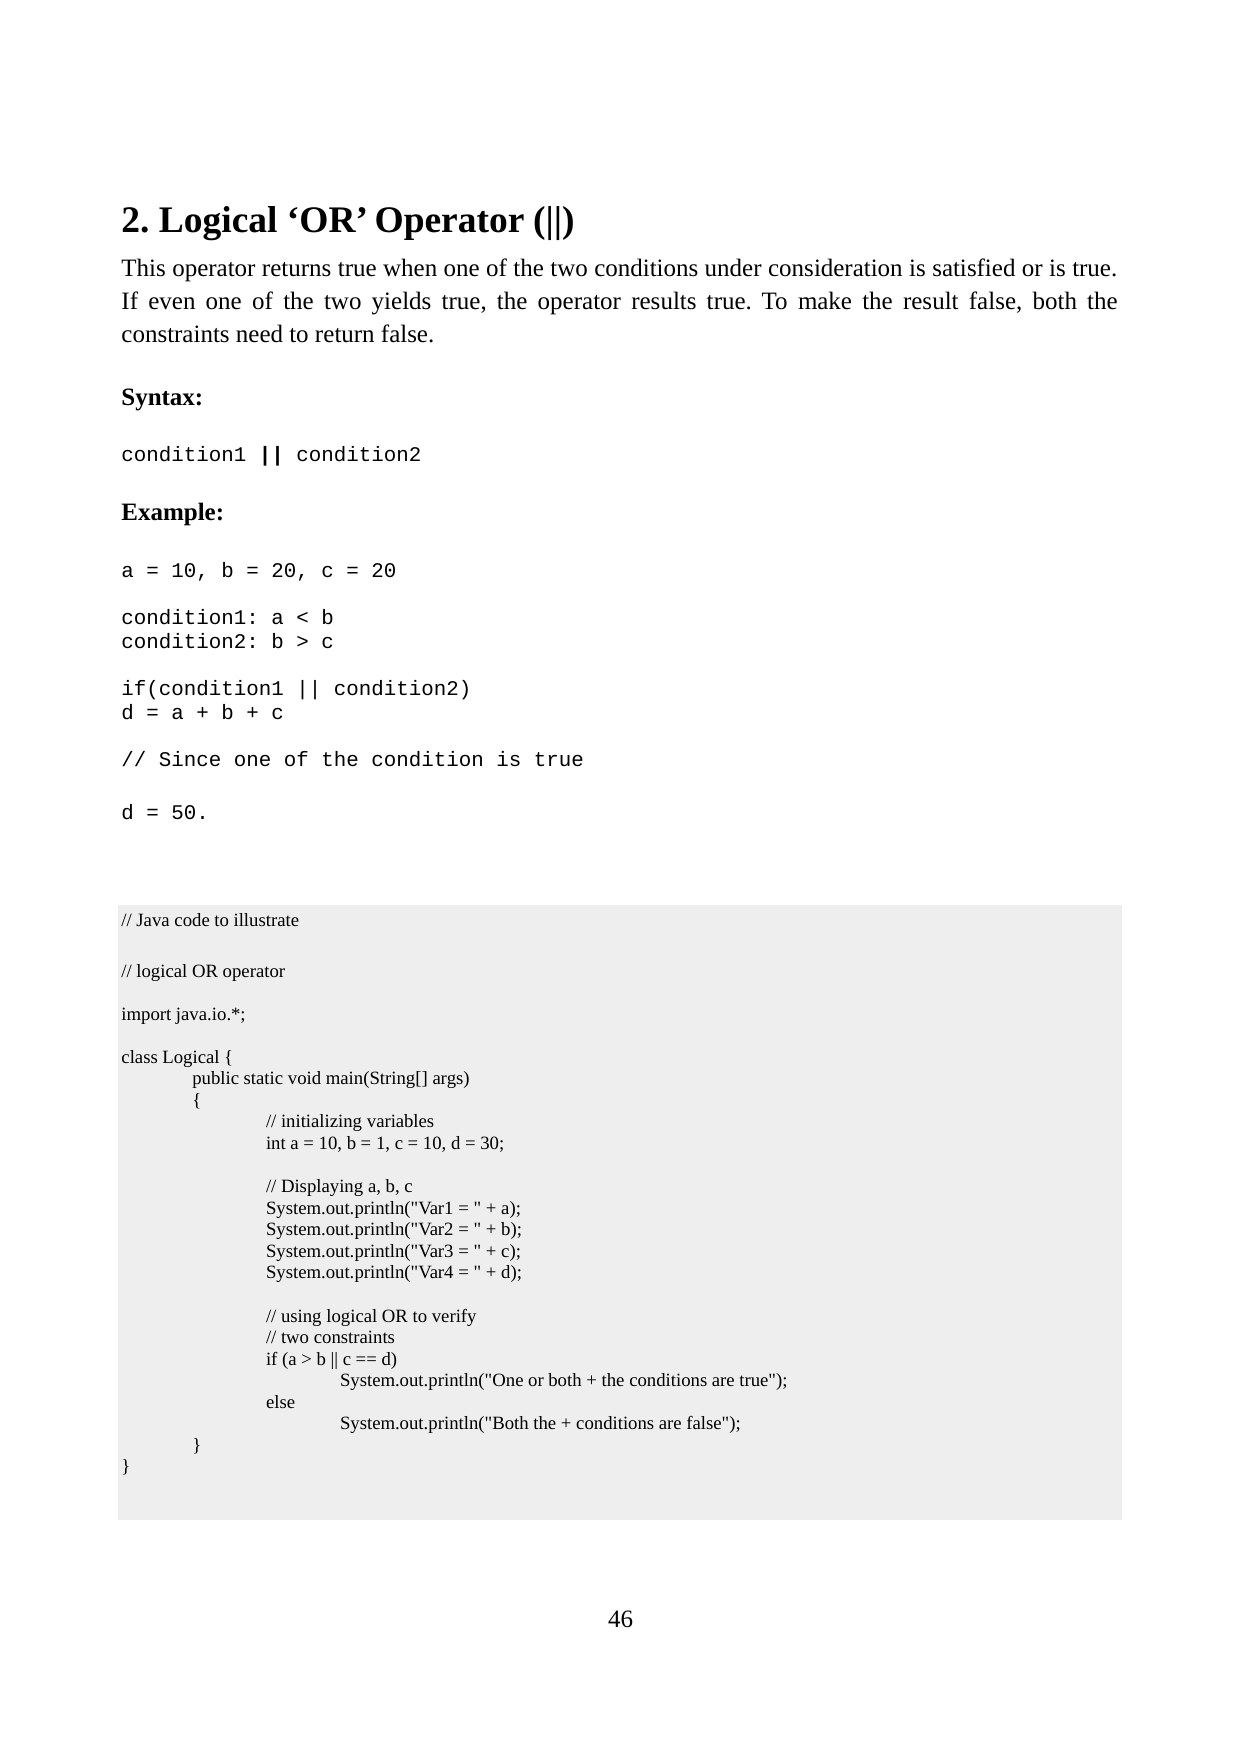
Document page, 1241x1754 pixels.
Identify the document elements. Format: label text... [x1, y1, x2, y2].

text System.out.println("One or both + the conditions are true"); [118, 1369, 1122, 1391]
text System.out.println("Var4 = " + d); [118, 1261, 1122, 1283]
text a = 10, b = 20, c = 20 [118, 557, 1122, 583]
text // Java code to illustrate [118, 905, 1122, 930]
text int a = 10, b = 1, c = 10, d = 30; [118, 1132, 1122, 1153]
text // Since one of the condition is true [118, 749, 1122, 773]
text d = 50. [118, 799, 1122, 826]
subtitle 2. Logical ‘OR’ Operator (||) [118, 194, 1122, 241]
text import java.io.*; [118, 1003, 1122, 1024]
text This operator returns true when one of the two conditions under consideration is satisfied or is true. If even one of the two yields true, the operator results true. To make the result false, both the constraints need to return false. [118, 250, 1122, 348]
text // initializing variables [118, 1110, 1122, 1132]
text public static void main(String[] args) [118, 1067, 1122, 1089]
text } [118, 1455, 1122, 1477]
text System.out.println("Var2 = " + b); [118, 1218, 1122, 1240]
text System.out.println("Both the + conditions are false"); [118, 1412, 1122, 1434]
text condition1: a < b [118, 607, 1122, 631]
text System.out.println("Var1 = " + a); [118, 1197, 1122, 1218]
text // logical OR operator [118, 956, 1122, 981]
text if(condition1 || condition2) [118, 678, 1122, 702]
text // Displaying a, b, c [118, 1175, 1122, 1197]
text else [118, 1391, 1122, 1412]
text System.out.println("Var3 = " + c); [118, 1240, 1122, 1261]
text { [118, 1089, 1122, 1110]
text // two constraints [118, 1326, 1122, 1348]
text condition1 || condition2 [118, 441, 1122, 468]
text if (a > b || c == d) [118, 1348, 1122, 1369]
text // using logical OR to verify [118, 1304, 1122, 1326]
text class Logical { [118, 1046, 1122, 1067]
text Example: [118, 494, 1122, 526]
text } [118, 1434, 1122, 1455]
text Syntax: [118, 379, 1122, 411]
text condition2: b > c [118, 631, 1122, 654]
text d = a + b + c [118, 702, 1122, 725]
